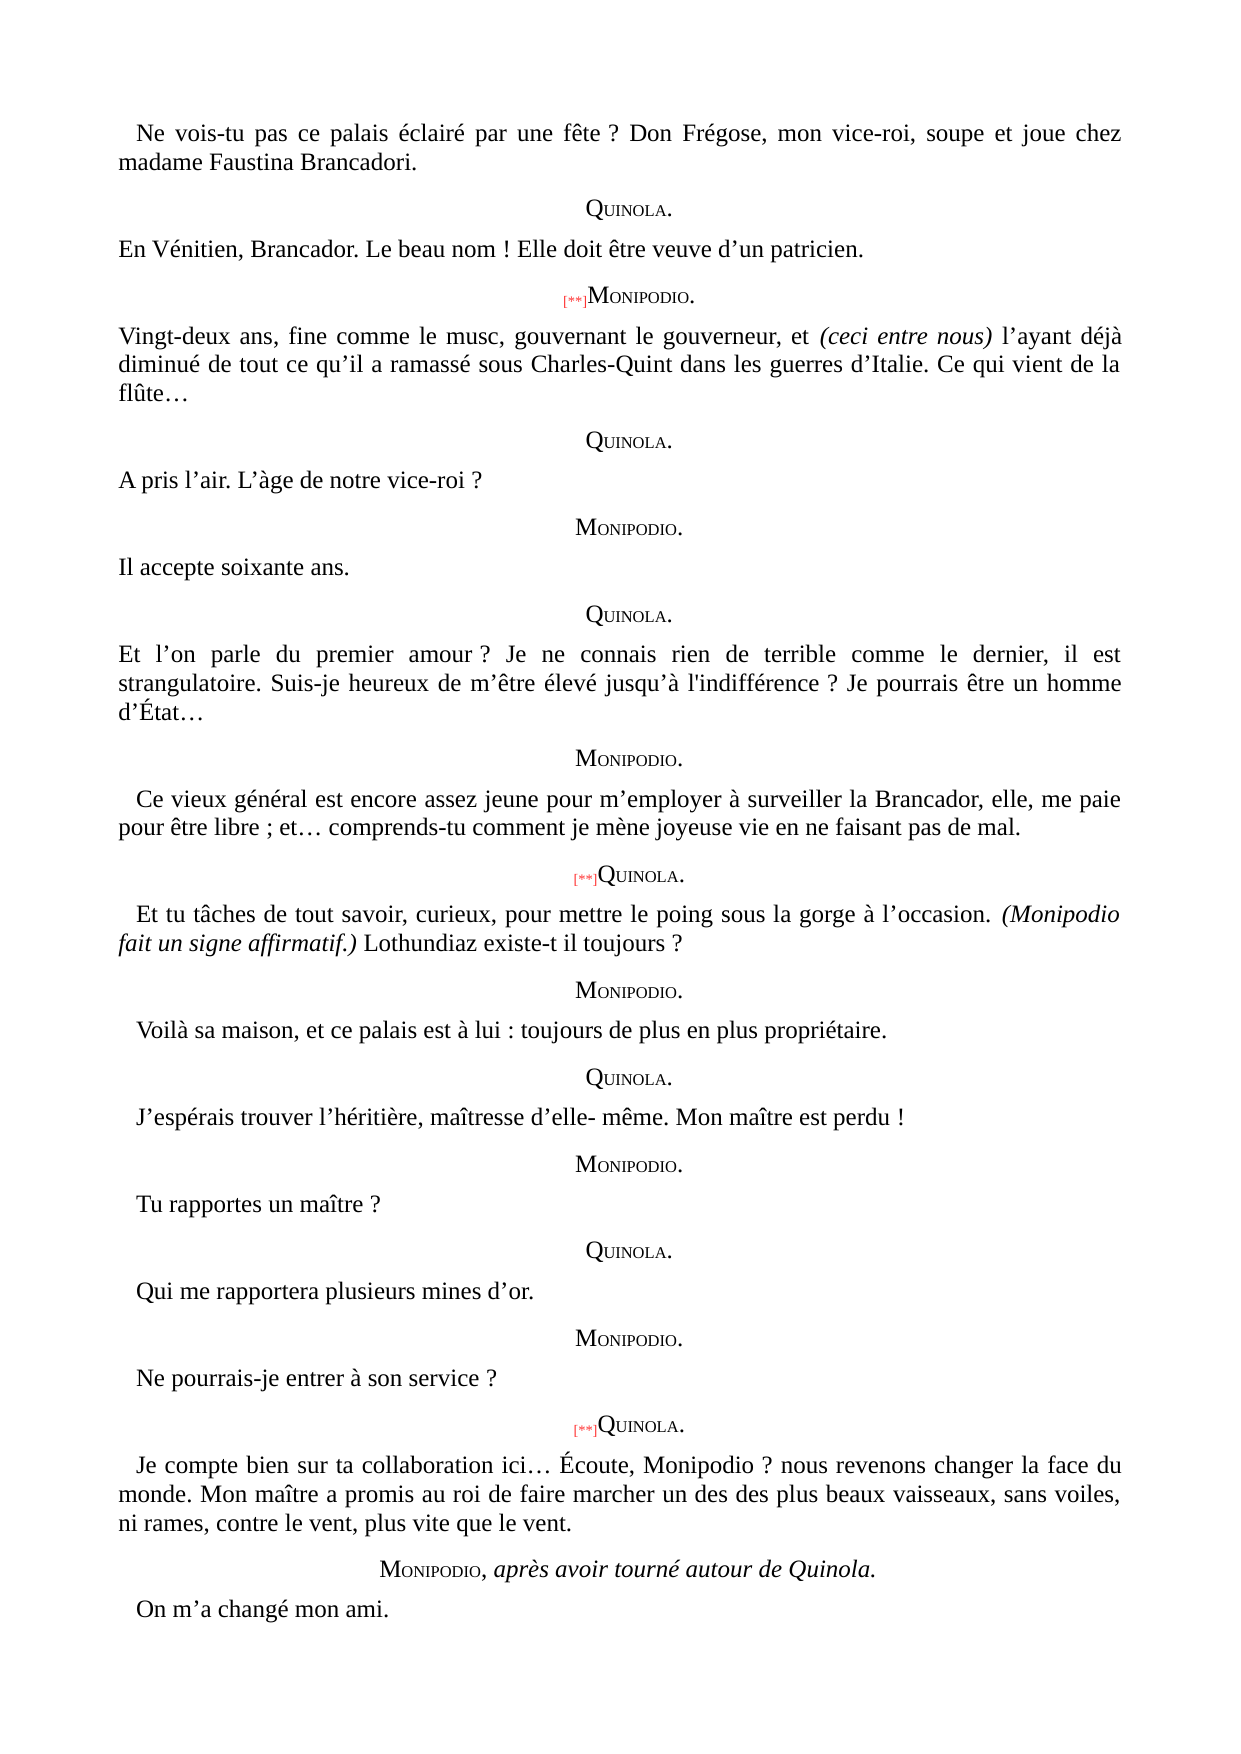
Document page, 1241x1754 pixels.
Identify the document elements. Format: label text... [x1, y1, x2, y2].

text Monipodio. [118, 1323, 1122, 1351]
text Monipodio. [118, 975, 1122, 1003]
text [**]Quinola. [118, 1409, 1122, 1438]
text Il accepte soixante ans. [118, 552, 1122, 581]
text A pris l’air. L’àge de notre vice-roi ? [118, 465, 1122, 494]
text [**]Monipodio. [118, 280, 1122, 309]
text Quinola. [118, 193, 1122, 222]
text Quinola. [118, 425, 1122, 453]
text Monipodio. [118, 1149, 1122, 1177]
text Quinola. [118, 1062, 1122, 1090]
text Ne vois-tu pas ce palais éclairé par une fête ? Don Frégose, mon vice-roi, soupe et joue chez madame Faustina Brancadori. [118, 118, 1122, 176]
text Ne pourrais-je entrer à son service ? [118, 1363, 1122, 1392]
text On m’a changé mon ami. [118, 1594, 1122, 1623]
text Qui me rapportera plusieurs mines d’or. [118, 1276, 1122, 1305]
text Tu rapportes un maître ? [118, 1189, 1122, 1218]
text Vingt-deux ans, fine comme le musc, gouvernant le gouverneur, et (ceci entre nous) l’ayant déjà diminué de tout ce qu’il a ramassé sous Charles-Quint dans les guerres d’Italie. Ce qui vient de la flûte… [118, 321, 1122, 407]
text Et tu tâches de tout savoir, curieux, pour mettre le poing sous la gorge à l’occasion. (Monipodio fait un signe affirmatif.) Lothundiaz existe-t il toujours ? [118, 899, 1122, 957]
text J’espérais trouver l’héritière, maîtresse d’elle- même. Mon maître est perdu ! [118, 1102, 1122, 1131]
text Quinola. [118, 599, 1122, 627]
text Ce vieux général est encore assez jeune pour m’employer à surveiller la Brancador, elle, me paie pour être libre ; et… comprends-tu comment je mène joyeuse vie en ne faisant pas de mal. [118, 784, 1122, 841]
text Et l’on parle du premier amour ? Je ne connais rien de terrible comme le dernier, il est strangulatoire. Suis-je heureux de m’être élevé jusqu’à l'indifférence ? Je pourrais être un homme d’État… [118, 639, 1122, 726]
text Je compte bien sur ta collaboration ici… Écoute, Monipodio ? nous revenons changer la face du monde. Mon maître a promis au roi de faire marcher un des des plus beaux vaisseaux, sans voiles, ni rames, contre le vent, plus vite que le vent. [118, 1450, 1122, 1536]
text En Vénitien, Brancador. Le beau nom ! Elle doit être veuve d’un patricien. [118, 234, 1122, 263]
text Quinola. [118, 1236, 1122, 1264]
text Monipodio, après avoir tourné autour de Quinola. [118, 1554, 1122, 1583]
text Monipodio. [118, 743, 1122, 772]
text Monipodio. [118, 512, 1122, 541]
text Voilà sa maison, et ce palais est à lui : toujours de plus en plus propriétaire. [118, 1015, 1122, 1044]
text [**]Quinola. [118, 859, 1122, 888]
